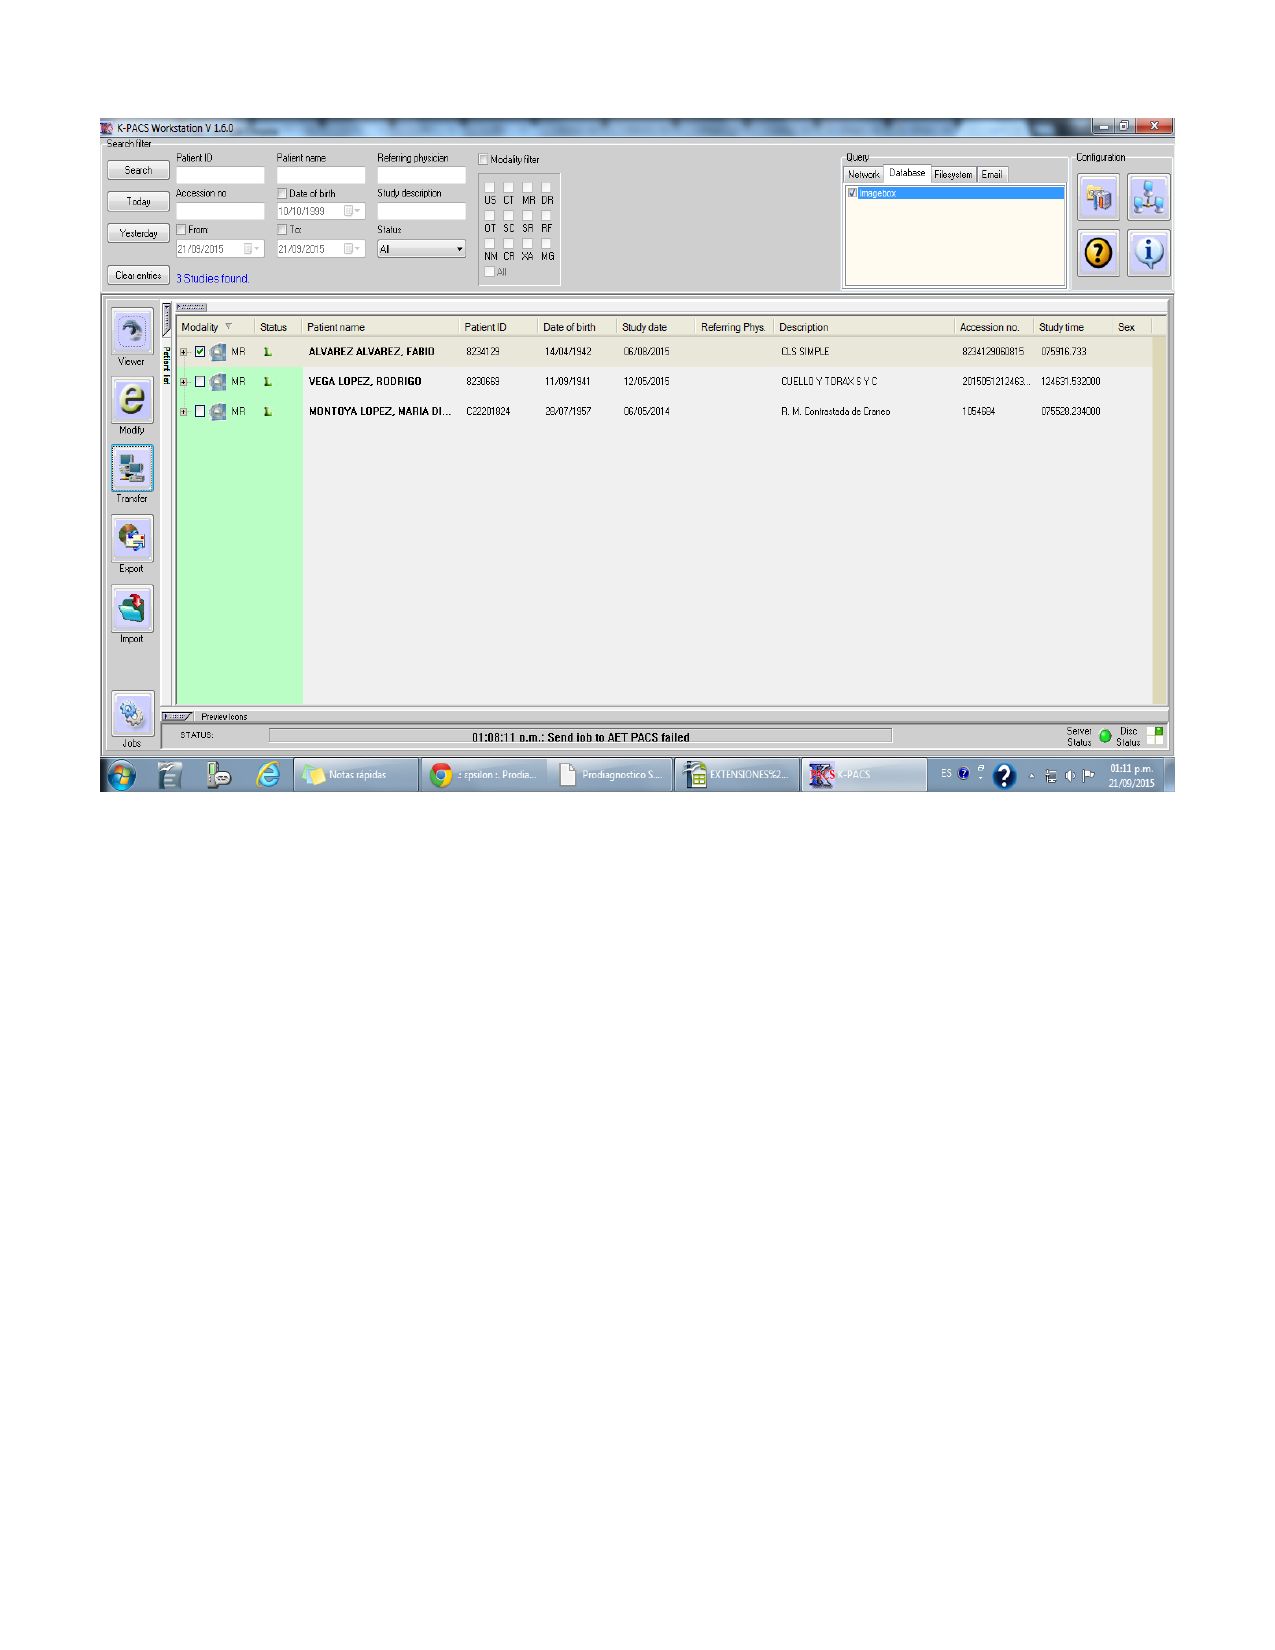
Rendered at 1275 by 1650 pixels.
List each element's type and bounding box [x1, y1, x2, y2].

picture [100, 118, 1175, 792]
